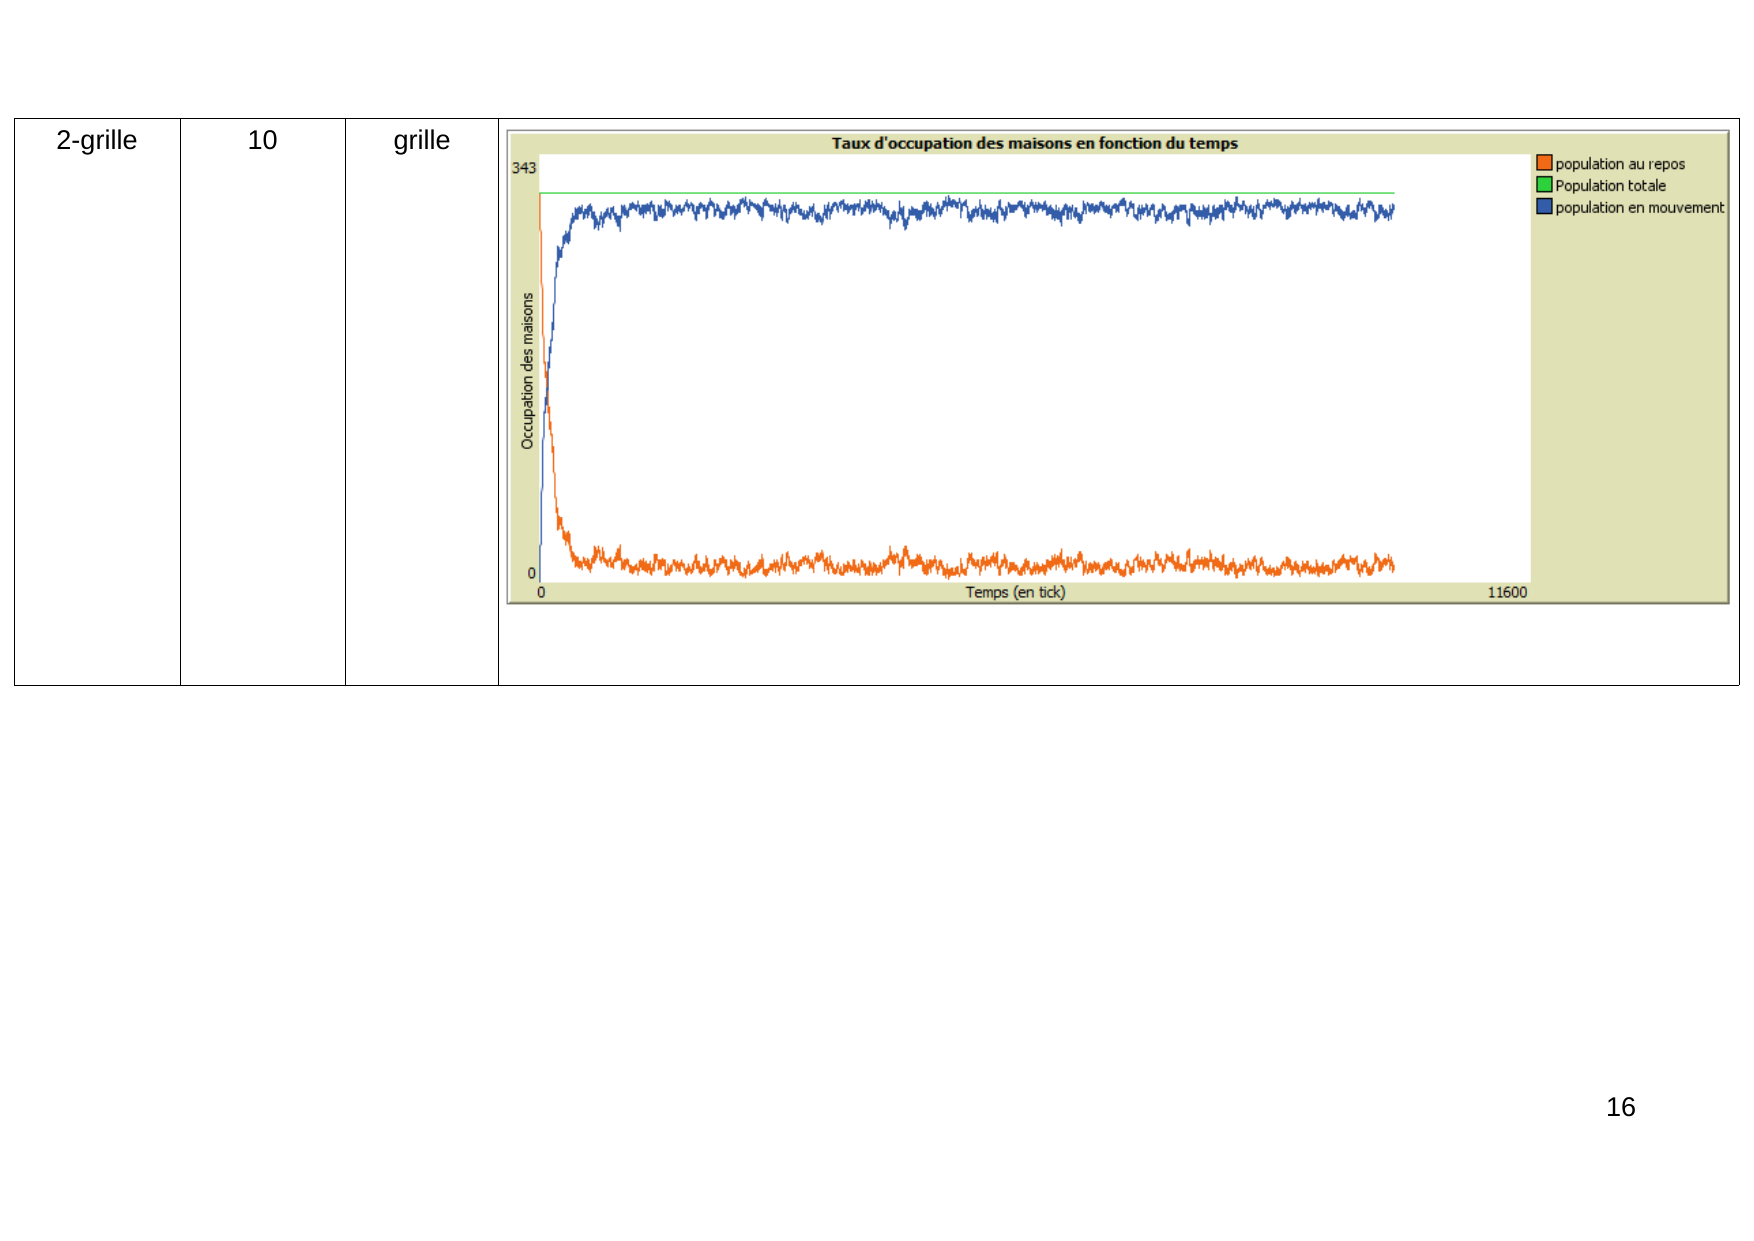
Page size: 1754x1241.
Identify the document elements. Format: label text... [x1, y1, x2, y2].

picture [504, 123, 1734, 610]
table_cell 2-grille [15, 119, 180, 685]
table_cell grille [346, 119, 498, 685]
table_cell [499, 119, 1739, 685]
table_cell 10 [181, 119, 345, 685]
